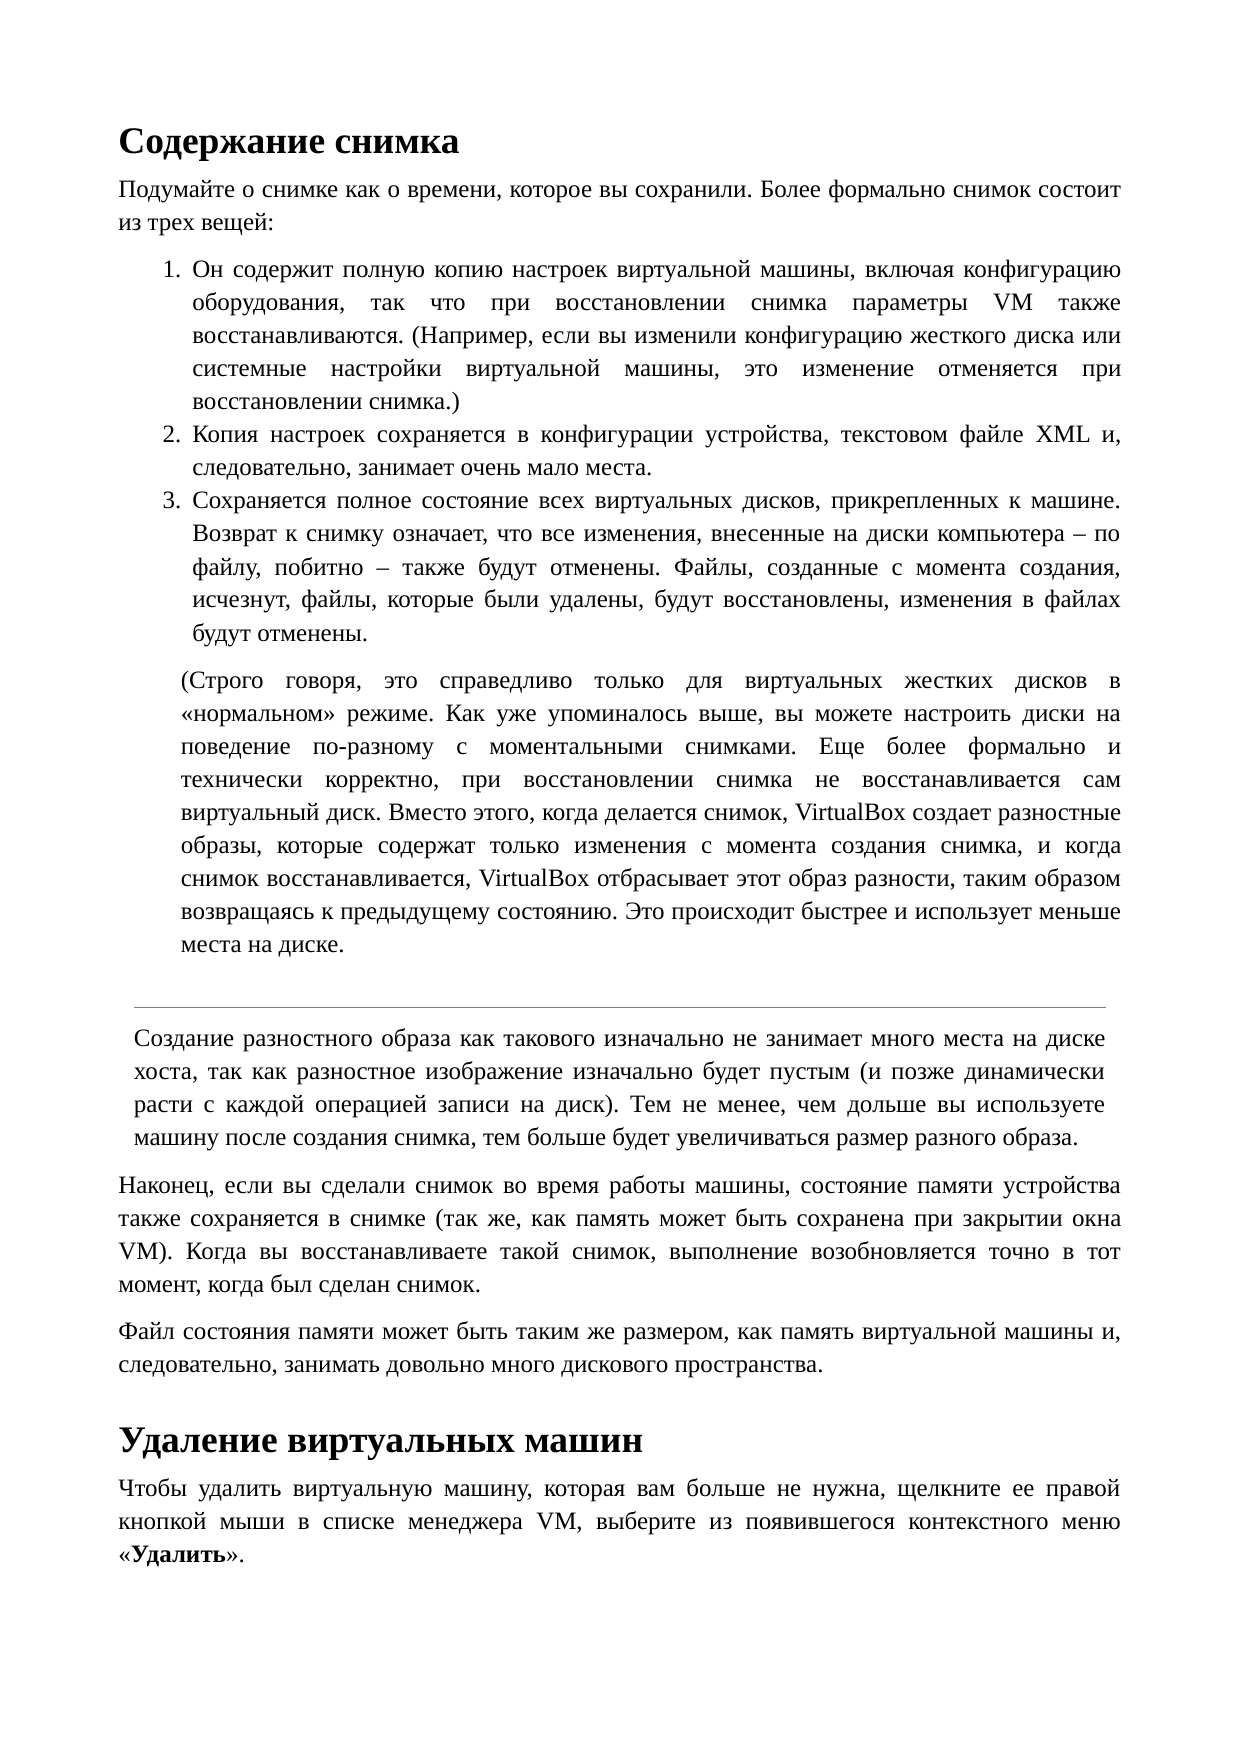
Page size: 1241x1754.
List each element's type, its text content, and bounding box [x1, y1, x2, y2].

list Он содержит полную копию настроек виртуальной машины, включая конфигурацию оборудования, так что при восстановлении снимка параметры VM также восстанавливаются. (Например, если вы изменили конфигурацию жесткого диска или системные настройки виртуальной машины, это изменение отменяется при восстановлении снимка.) [162, 254, 1122, 415]
subtitle Содержание снимка [118, 118, 1122, 161]
text Чтобы удалить виртуальную машину, которая вам больше не нужна, щелкните ее правой кнопкой мыши в списке менеджера VM, выберите из появившегося контекстного меню «Удалить». [118, 1473, 1122, 1568]
text Подумайте о снимке как о времени, которое вы сохранили. Более формально снимок состоит из трех вещей: [118, 174, 1122, 236]
text Наконец, если вы сделали снимок во время работы машины, состояние памяти устройства также сохраняется в снимке (так же, как память может быть сохранена при закрытии окна VM). Когда вы восстанавливаете такой снимок, выполнение возобновляется точно в тот момент, когда был сделан снимок. [118, 1170, 1122, 1297]
list Копия настроек сохраняется в конфигурации устройства, текстовом файле XML и, следовательно, занимает очень мало места. [162, 419, 1122, 481]
subtitle Удаление виртуальных машин [118, 1418, 1122, 1461]
list Сохраняется полное состояние всех виртуальных дисков, прикрепленных к машине. Возврат к снимку означает, что все изменения, внесенные на диски компьютера – по файлу, побитно – также будут отменены. Файлы, созданные с момента создания, исчезнут, файлы, которые были удалены, будут восстановлены, изменения в файлах будут отменены. [162, 486, 1122, 646]
text Создание разностного образа как такового изначально не занимает много места на диске хоста, так как разностное изображение изначально будет пустым (и позже динамически расти с каждой операцией записи на диск). Тем не менее, чем дольше вы используете машину после создания снимка, тем больше будет увеличиваться размер разного образа. [134, 1023, 1106, 1151]
text Файл состояния памяти может быть таким же размером, как память виртуальной машины и, следовательно, занимать довольно много дискового пространства. [118, 1316, 1122, 1378]
text (Строго говоря, это справедливо только для виртуальных жестких дисков в «нормальном» режиме. Как уже упоминалось выше, вы можете настроить диски на поведение по-разному с моментальными снимками. Еще более формально и технически корректно, при восстановлении снимка не восстанавливается сам виртуальный диск. Вместо этого, когда делается снимок, VirtualBox создает разностные образы, которые содержат только изменения с момента создания снимка, и когда снимок восстанавливается, VirtualBox отбрасывает этот образ разности, таким образом возвращаясь к предыдущему состоянию. Это происходит быстрее и использует меньше места на диске. [181, 665, 1122, 958]
